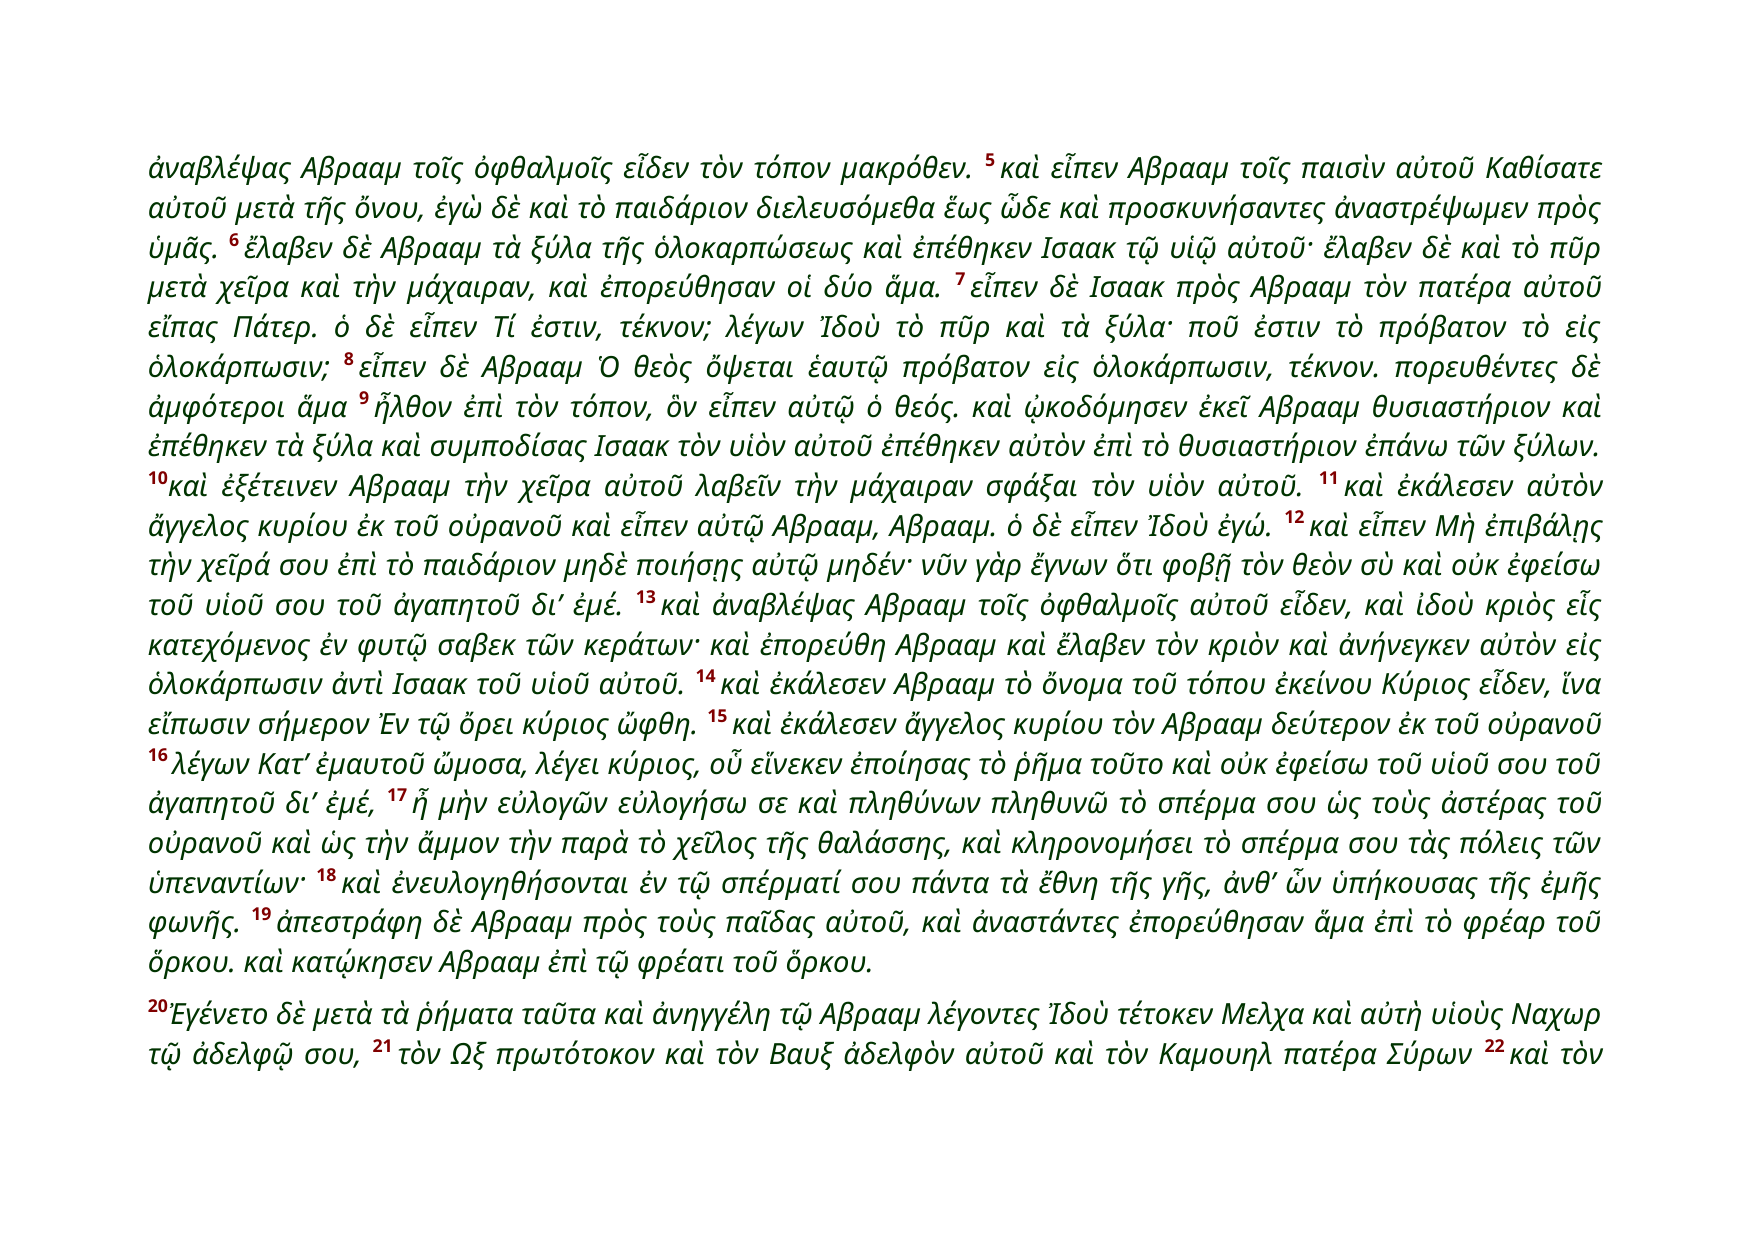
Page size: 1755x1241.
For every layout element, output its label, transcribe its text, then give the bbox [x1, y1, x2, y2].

text ἀναβλέψας Αβρααμ τοῖς ὀφθαλμοῖς εἶδεν τὸν τόπον μακρόθεν. 5 καὶ εἶπεν Αβρααμ τοῖς παισὶν αὐτοῦ Καθίσατε αὐτοῦ μετὰ τῆς ὄνου, ἐγὼ δὲ καὶ τὸ παιδάριον διελευσόμεθα ἕως ὧδε καὶ προσκυνήσαντες ἀναστρέψωμεν πρὸς ὑμᾶς. 6 ἔλαβεν δὲ Αβρααμ τὰ ξύλα τῆς ὁλοκαρπώσεως καὶ ἐπέθηκεν Ισαακ τῷ υἱῷ αὐτοῦ· ἔλαβεν δὲ καὶ τὸ πῦρ μετὰ χεῖρα καὶ τὴν μάχαιραν, καὶ ἐπορεύθησαν οἱ δύο ἅμα. 7 εἶπεν δὲ Ισαακ πρὸς Αβρααμ τὸν πατέρα αὐτοῦ εἴπας Πάτερ. ὁ δὲ εἶπεν Τί ἐστιν, τέκνον; λέγων Ἰδοὺ τὸ πῦρ καὶ τὰ ξύλα· ποῦ ἐστιν τὸ πρόβατον τὸ εἰς ὁλοκάρπωσιν; 8 εἶπεν δὲ Αβρααμ Ὁ θεὸς ὄψεται ἑαυτῷ πρόβατον εἰς ὁλοκάρπωσιν, τέκνον. πορευθέντες δὲ ἀμφότεροι ἅμα 9 ἦλθον ἐπὶ τὸν τόπον, ὃν εἶπεν αὐτῷ ὁ θεός. καὶ ᾠκοδόμησεν ἐκεῖ Αβρααμ θυσιαστήριον καὶ ἐπέθηκεν τὰ ξύλα καὶ συμποδίσας Ισαακ τὸν υἱὸν αὐτοῦ ἐπέθηκεν αὐτὸν ἐπὶ τὸ θυσιαστήριον ἐπάνω τῶν ξύλων. 10καὶ ἐξέτεινεν Αβρααμ τὴν χεῖρα αὐτοῦ λαβεῖν τὴν μάχαιραν σφάξαι τὸν υἱὸν αὐτοῦ. 11 καὶ ἐκάλεσεν αὐτὸν ἄγγελος κυρίου ἐκ τοῦ οὐρανοῦ καὶ εἶπεν αὐτῷ Αβρααμ, Αβρααμ. ὁ δὲ εἶπεν Ἰδοὺ ἐγώ. 12 καὶ εἶπεν Μὴ ἐπιβάλῃς τὴν χεῖρά σου ἐπὶ τὸ παιδάριον μηδὲ ποιήσῃς αὐτῷ μηδέν· νῦν γὰρ ἔγνων ὅτι φοβῇ τὸν θεὸν σὺ καὶ οὐκ ἐφείσω τοῦ υἱοῦ σου τοῦ ἀγαπητοῦ δι’ ἐμέ. 13 καὶ ἀναβλέψας Αβρααμ τοῖς ὀφθαλμοῖς αὐτοῦ εἶδεν, καὶ ἰδοὺ κριὸς εἷς κατεχόμενος ἐν φυτῷ σαβεκ τῶν κεράτων· καὶ ἐπορεύθη Αβρααμ καὶ ἔλαβεν τὸν κριὸν καὶ ἀνήνεγκεν αὐτὸν εἰς ὁλοκάρπωσιν ἀντὶ Ισαακ τοῦ υἱοῦ αὐτοῦ. 14 καὶ ἐκάλεσεν Αβρααμ τὸ ὄνομα τοῦ τόπου ἐκείνου Κύριος εἶδεν, ἵνα εἴπωσιν σήμερον Ἐν τῷ ὄρει κύριος ὤφθη. 15 καὶ ἐκάλεσεν ἄγγελος κυρίου τὸν Αβρααμ δεύτερον ἐκ τοῦ οὐρανοῦ 16 λέγων Κατ’ ἐμαυτοῦ ὤμοσα, λέγει κύριος, οὗ εἵνεκεν ἐποίησας τὸ ῥῆμα τοῦτο καὶ οὐκ ἐφείσω τοῦ υἱοῦ σου τοῦ ἀγαπητοῦ δι’ ἐμέ, 17 ἦ μὴν εὐλογῶν εὐλογήσω σε καὶ πληθύνων πληθυνῶ τὸ σπέρμα σου ὡς τοὺς ἀστέρας τοῦ οὐρανοῦ καὶ ὡς τὴν ἄμμον τὴν παρὰ τὸ χεῖλος τῆς θαλάσσης, καὶ κληρονομήσει τὸ σπέρμα σου τὰς πόλεις τῶν ὑπεναντίων· 18 καὶ ἐνευλογηθήσονται ἐν τῷ σπέρματί σου πάντα τὰ ἔθνη τῆς γῆς, ἀνθ’ ὧν ὑπήκουσας τῆς ἐμῆς φωνῆς. 19 ἀπεστράφη δὲ Αβρααμ πρὸς τοὺς παῖδας αὐτοῦ, καὶ ἀναστάντες ἐπορεύθησαν ἅμα ἐπὶ τὸ φρέαρ τοῦ ὅρκου. καὶ κατῴκησεν Αβρααμ ἐπὶ τῷ φρέατι τοῦ ὅρκου. [148, 148, 1606, 981]
text 20Ἐγένετο δὲ μετὰ τὰ ῥήματα ταῦτα καὶ ἀνηγγέλη τῷ Αβρααμ λέγοντες Ἰδοὺ τέτοκεν Μελχα καὶ αὐτὴ υἱοὺς Ναχωρ τῷ ἀδελφῷ σου, 21 τὸν Ωξ πρωτότοκον καὶ τὸν Βαυξ ἀδελφὸν αὐτοῦ καὶ τὸν Καμουηλ πατέρα Σύρων 22 καὶ τὸν [148, 994, 1606, 1073]
